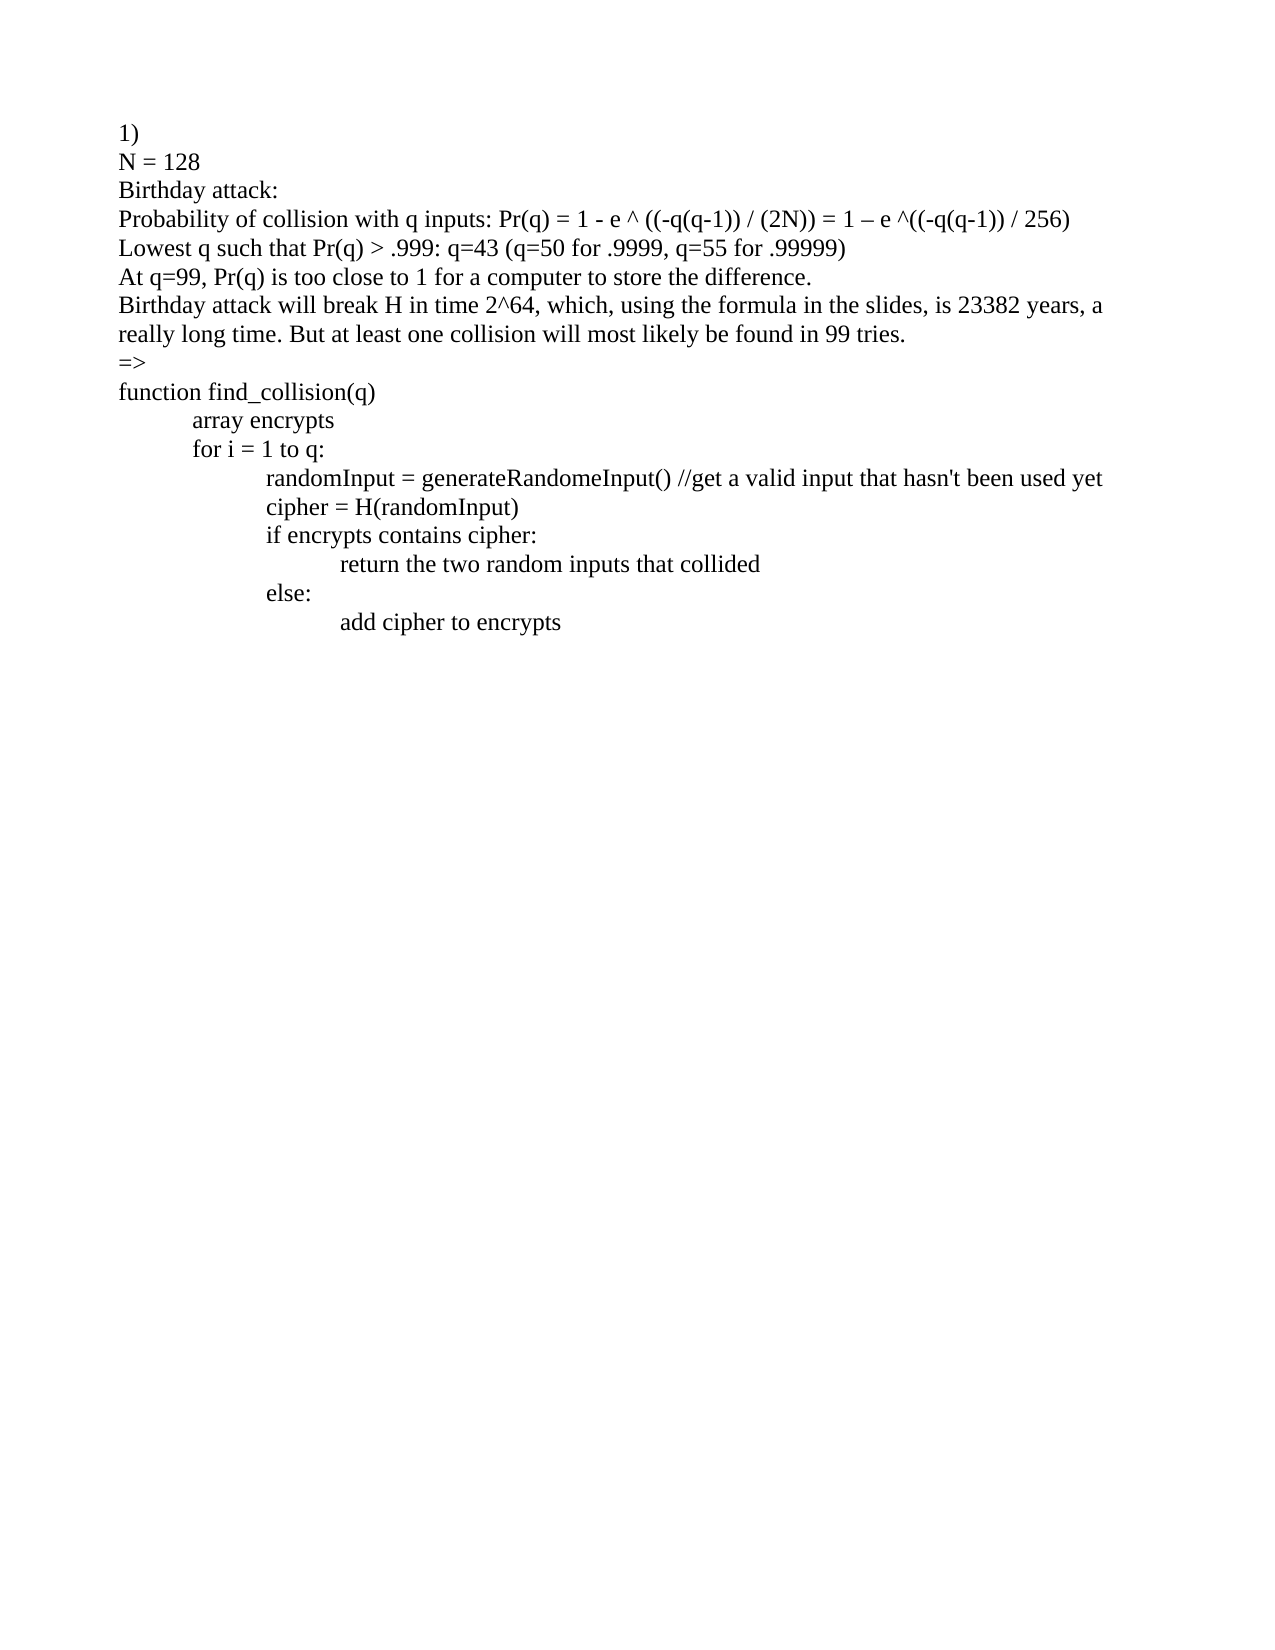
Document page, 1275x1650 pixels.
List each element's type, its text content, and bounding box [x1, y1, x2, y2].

text Birthday attack: [118, 176, 1157, 204]
text if encrypts contains cipher: [118, 521, 1157, 549]
text else: [118, 578, 1157, 607]
text Lowest q such that Pr(q) > .999: q=43 (q=50 for .9999, q=55 for .99999) [118, 233, 1157, 262]
text 1) [118, 118, 1157, 147]
text N = 128 [118, 147, 1157, 176]
text Birthday attack will break H in time 2^64, which, using the formula in the slides, is 23382 years, a really long time. But at least one collision will most likely be found in 99 tries. [118, 291, 1157, 348]
text for i = 1 to q: [118, 434, 1157, 463]
text array encrypts [118, 406, 1157, 434]
text Probability of collision with q inputs: Pr(q) = 1 - e ^ ((-q(q-1)) / (2N)) = 1 – e ^((-q(q-1)) / 256) [118, 204, 1157, 233]
text => [118, 348, 1157, 377]
text cipher = H(randomInput) [118, 492, 1157, 521]
text At q=99, Pr(q) is too close to 1 for a computer to store the difference. [118, 262, 1157, 291]
text add cipher to encrypts [118, 607, 1157, 636]
text return the two random inputs that collided [118, 549, 1157, 578]
text randomInput = generateRandomeInput() //get a valid input that hasn't been used yet [118, 463, 1157, 492]
text function find_collision(q) [118, 377, 1157, 406]
